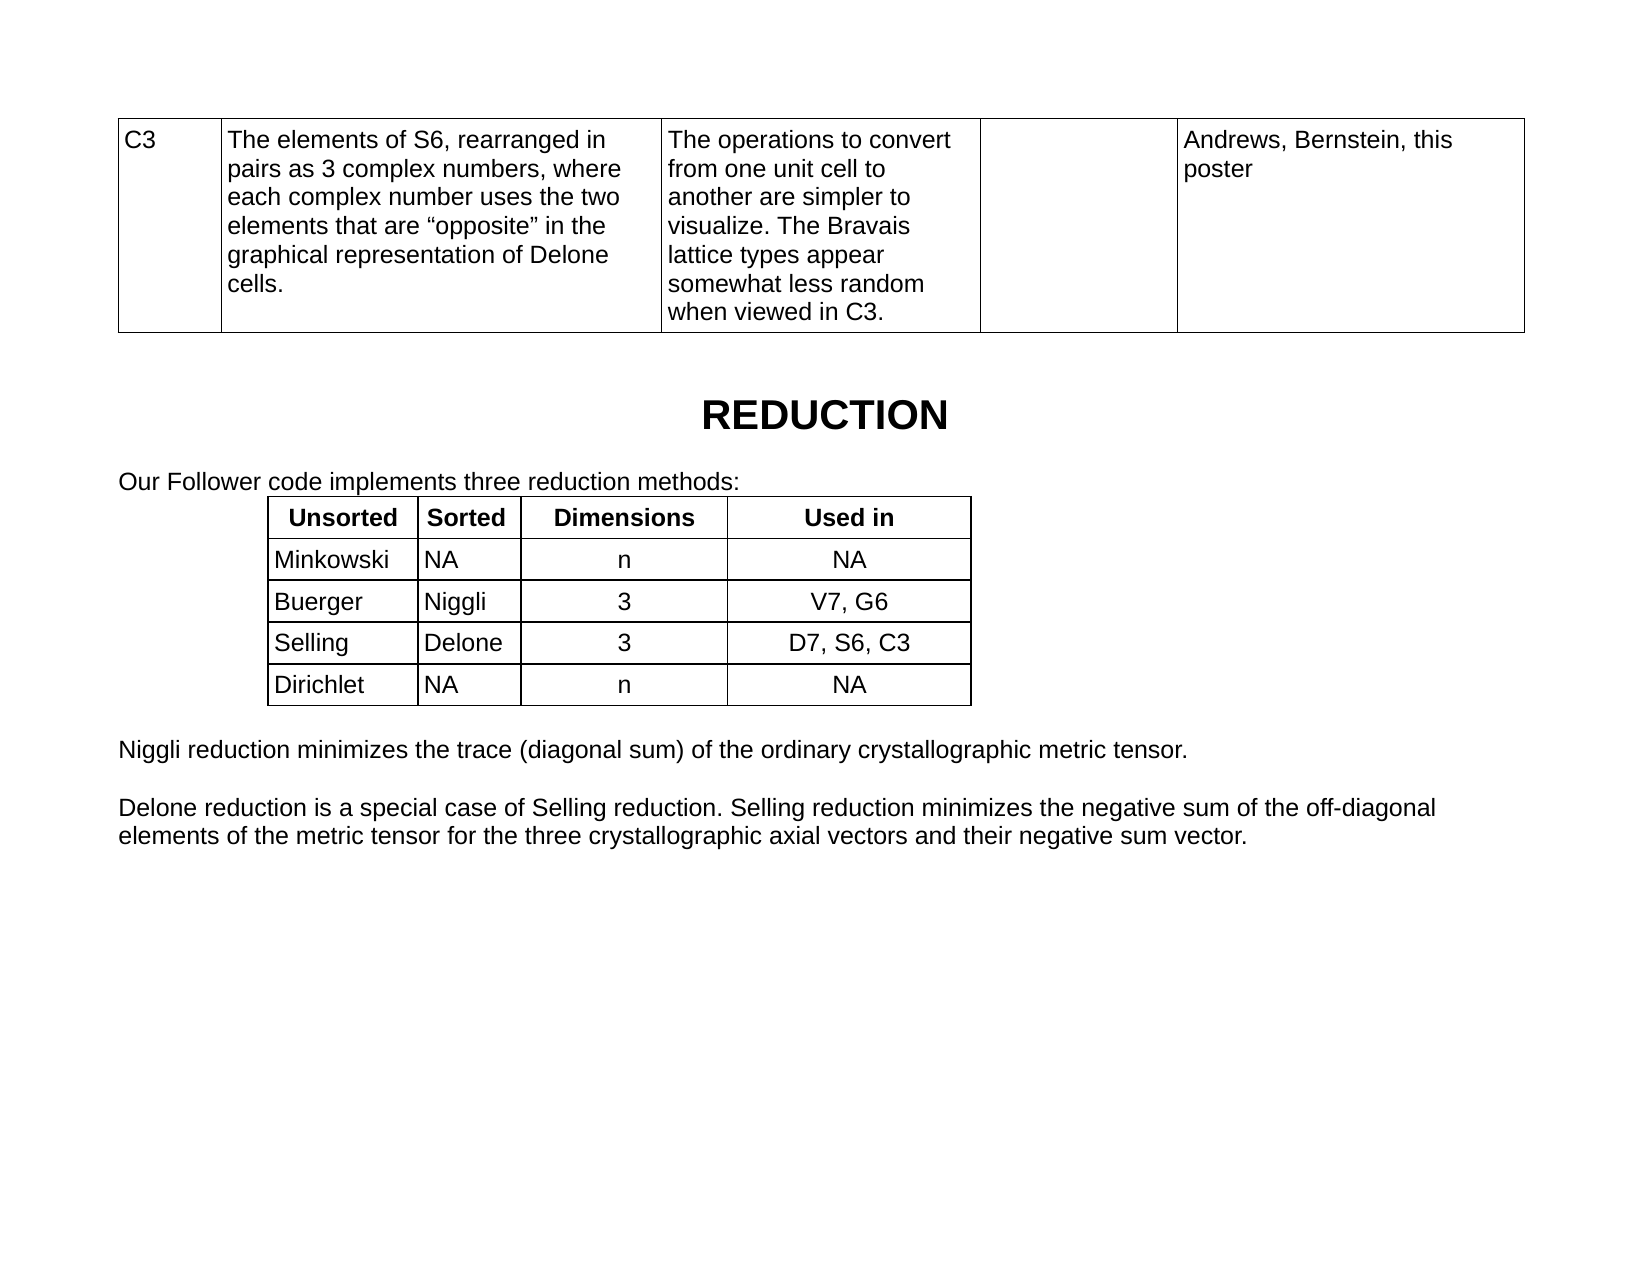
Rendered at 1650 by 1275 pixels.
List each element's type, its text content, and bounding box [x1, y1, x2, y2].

table_cell NA [419, 539, 520, 579]
table_cell NA [728, 539, 970, 579]
table_header Used in [728, 497, 970, 538]
table_cell Niggli [419, 581, 520, 621]
table_cell 3 [522, 623, 727, 663]
text Niggli reduction minimizes the trace (diagonal sum) of the ordinary crystallographic metric tensor. [118, 735, 1532, 764]
table_cell The elements of S6, rearranged in pairs as 3 complex numbers, where each complex number uses the two elements that are “opposite” in the graphical representation of Delone cells. [222, 119, 661, 332]
text Our Follower code implements three reduction methods: [118, 467, 1532, 496]
table_cell NA [419, 665, 520, 705]
table_cell Delone [419, 623, 520, 663]
table_cell Dirichlet [269, 665, 417, 705]
table_cell Buerger [269, 581, 417, 621]
table_cell NA [728, 665, 970, 705]
table_cell Selling [269, 623, 417, 663]
table_cell V7, G6 [728, 581, 970, 621]
table_cell n [522, 539, 727, 579]
table_cell The operations to convert from one unit cell to another are simpler to visualize. The Bravais lattice types appear somewhat less random when viewed in C3. [662, 119, 980, 332]
table_cell C3 [119, 119, 221, 332]
table_cell 3 [522, 581, 727, 621]
text REDUCTION [118, 390, 1532, 438]
table_cell n [522, 665, 727, 705]
table_cell Andrews, Bernstein, this poster [1178, 119, 1524, 332]
table_header Unsorted [269, 497, 417, 538]
table_header Sorted [419, 497, 520, 538]
table_cell Minkowski [269, 539, 417, 579]
text Delone reduction is a special case of Selling reduction. Selling reduction minimizes the negative sum of the off-diagonal elements of the metric tensor for the three crystallographic axial vectors and their negative sum vector. [118, 792, 1532, 850]
table_cell D7, S6, C3 [728, 623, 970, 663]
table_cell [981, 119, 1177, 332]
table_header Dimensions [522, 497, 727, 538]
